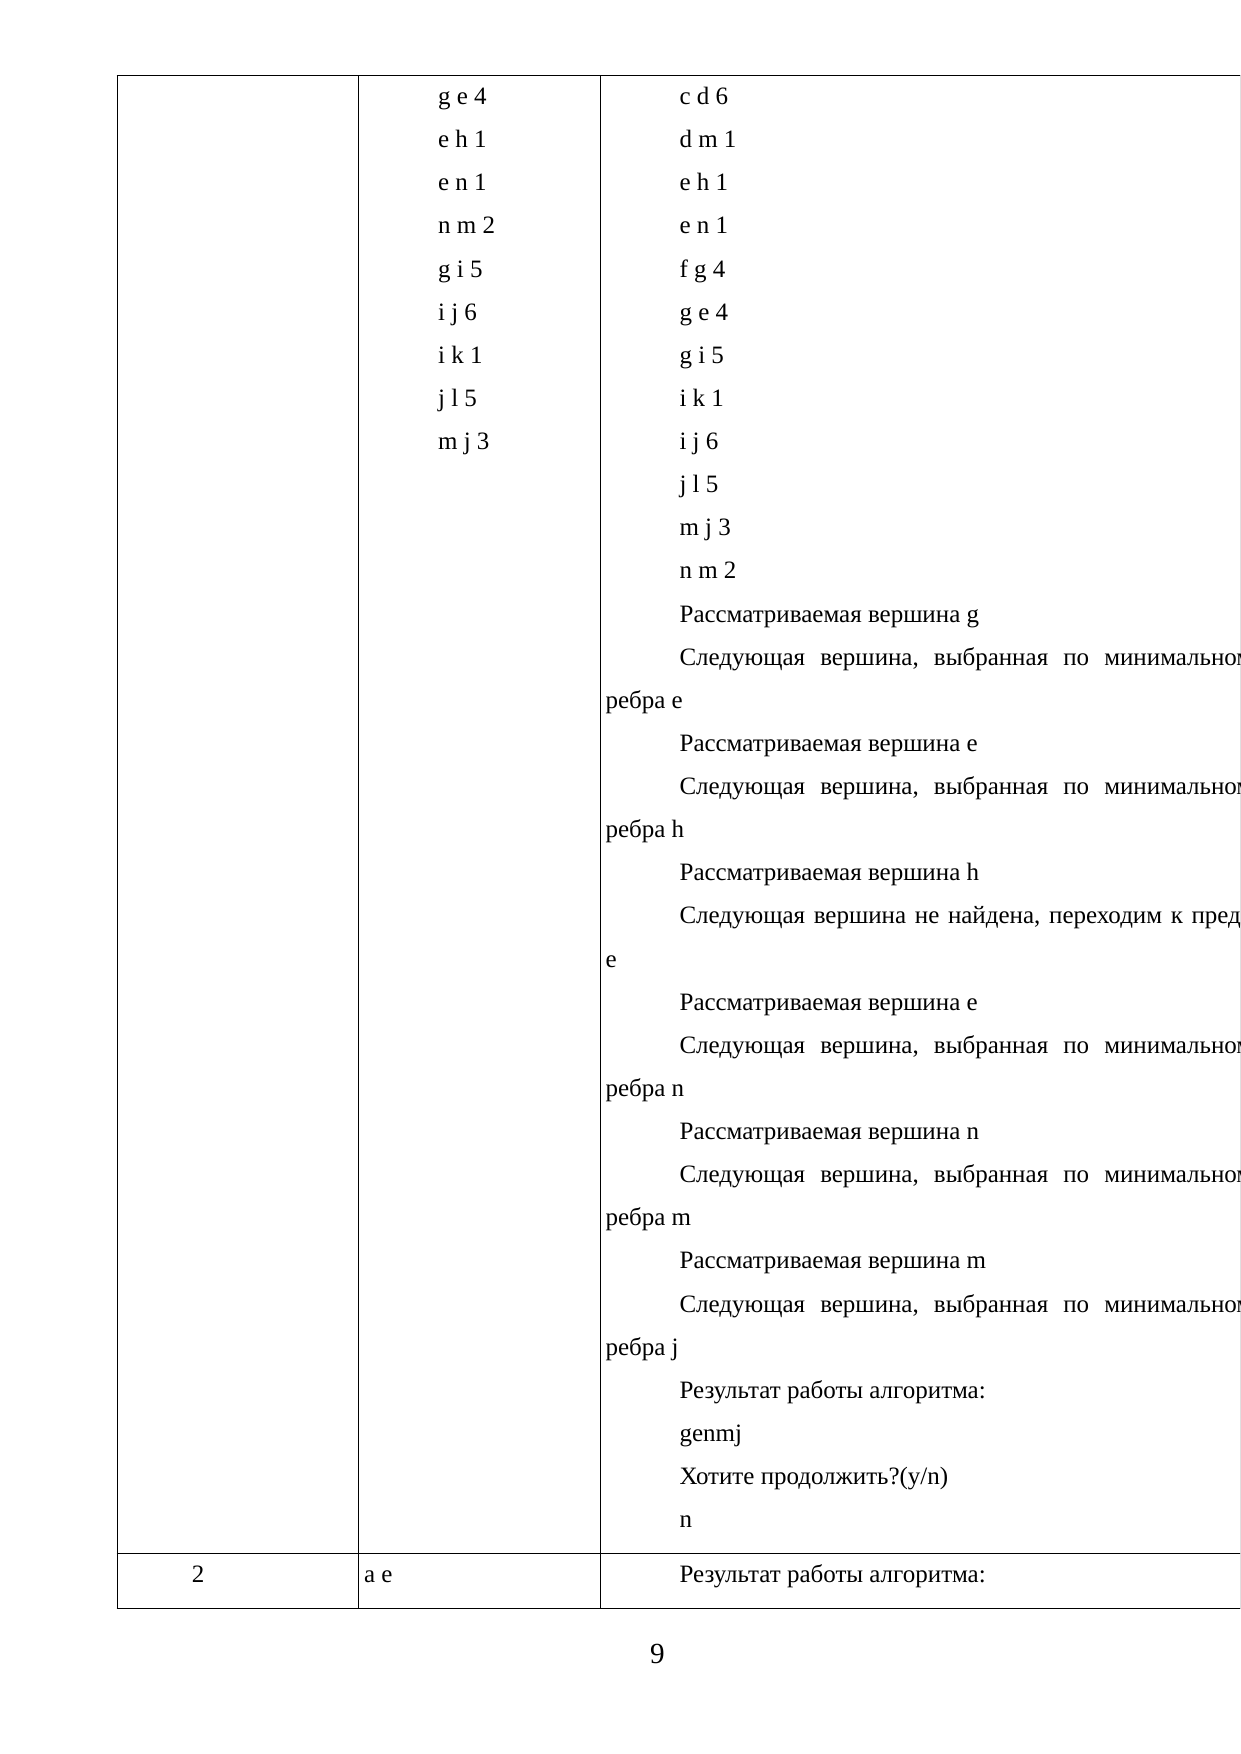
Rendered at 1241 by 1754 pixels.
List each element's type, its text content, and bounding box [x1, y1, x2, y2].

table_cell Результат работы алгоритма: [601, 1554, 1240, 1608]
table_cell [118, 76, 358, 1553]
table_cell 2 [118, 1554, 358, 1608]
table_cell a e [359, 1554, 600, 1608]
table_cell Хотите считать данные из файла или ввести самостоятельно?(1/2) 1 Отсортированный список ребер a b 1 a f 3 b g 3 b c 5 c d 6 d m 1 e h 1 e n 1 f g 4 g e 4 g i 5 i k 1 i j 6 j l 5 m j 3 n m 2 Рассматриваемая вершина g Следующая вершина, выбранная по минимальному весу ребра e Рассматриваемая вершина e Следующая вершина, выбранная по минимальному весу ребра h Рассматриваемая вершина h Следующая вершина не найдена, переходим к предыдущей e Рассматриваемая вершина e Следующая вершина, выбранная по минимальному весу ребра n Рассматриваемая вершина n Следующая вершина, выбранная по минимальному весу ребра m Рассматриваемая вершина m Следующая вершина, выбранная по минимальному весу ребра j Результат работы алгоритма: genmj Хотите продолжить?(y/n) n [601, 76, 1240, 1553]
table_cell g e 4 e h 1 e n 1 n m 2 g i 5 i j 6 i k 1 j l 5 m j 3 [359, 76, 600, 1553]
